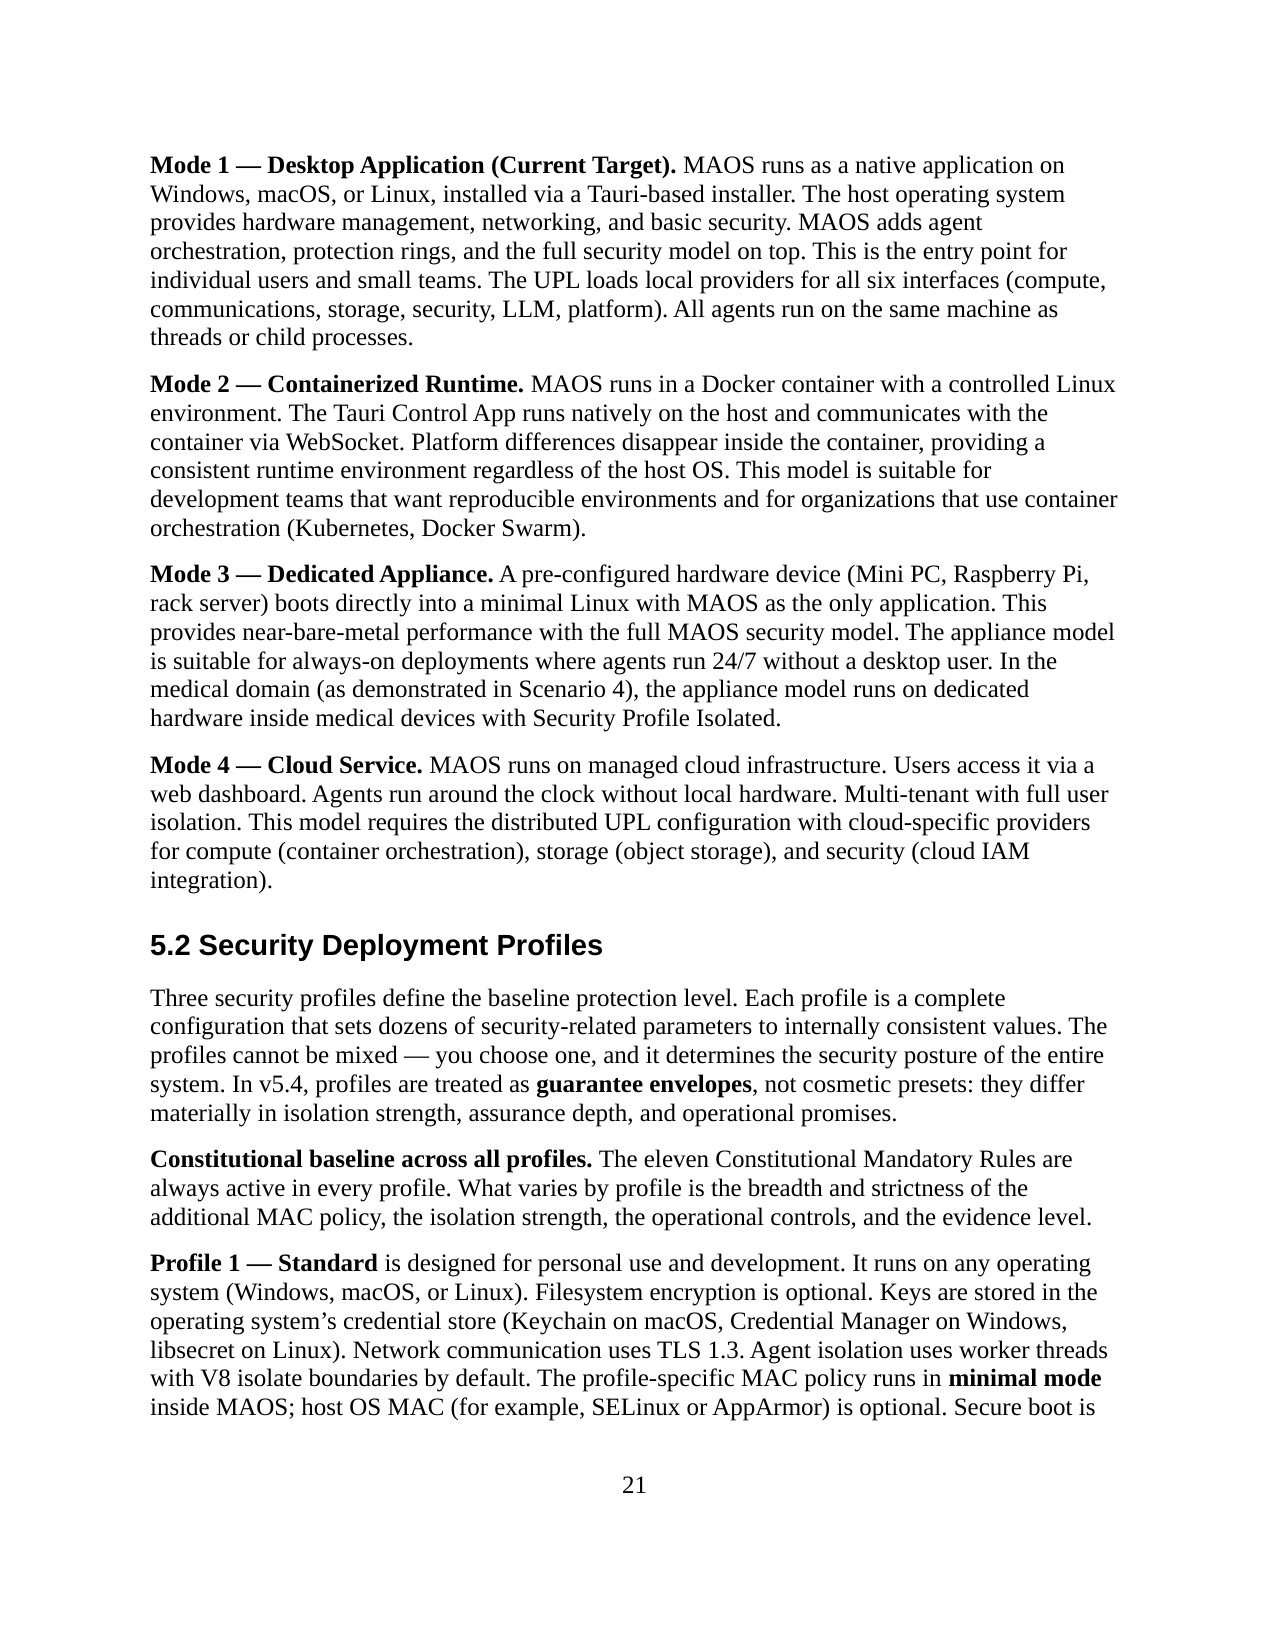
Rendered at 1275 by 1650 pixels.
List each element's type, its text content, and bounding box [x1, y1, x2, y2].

text Mode 4 — Cloud Service. MAOS runs on managed cloud infrastructure. Users access it via a web dashboard. Agents run around the clock without local hardware. Multi-tenant with full user isolation. This model requires the distributed UPL configuration with cloud-specific providers for compute (container orchestration), storage (object storage), and security (cloud IAM integration). [150, 750, 1125, 894]
text Mode 2 — Containerized Runtime. MAOS runs in a Docker container with a controlled Linux environment. The Tauri Control App runs natively on the host and communicates with the container via WebSocket. Platform differences disappear inside the container, providing a consistent runtime environment regardless of the host OS. This model is suitable for development teams that want reproducible environments and for organizations that use container orchestration (Kubernetes, Docker Swarm). [150, 369, 1125, 542]
text Mode 3 — Dedicated Appliance. A pre-configured hardware device (Mini PC, Raspberry Pi, rack server) boots directly into a minimal Linux with MAOS as the only application. This provides near-bare-metal performance with the full MAOS security model. The appliance model is suitable for always-on deployments where agents run 24/7 without a desktop user. In the medical domain (as demonstrated in Scenario 4), the appliance model runs on dedicated hardware inside medical devices with Security Profile Isolated. [150, 559, 1125, 732]
text Three security profiles define the baseline protection level. Each profile is a complete configuration that sets dozens of security-related parameters to internally consistent values. The profiles cannot be mixed — you choose one, and it determines the security posture of the entire system. In v5.4, profiles are treated as guarantee envelopes, not cosmetic presets: they differ materially in isolation strength, assurance depth, and operational promises. [150, 983, 1125, 1126]
subtitle 5.2 Security Deployment Profiles [150, 928, 1125, 961]
text Profile 1 — Standard is designed for personal use and development. It runs on any operating system (Windows, macOS, or Linux). Filesystem encryption is optional. Keys are stored in the operating system’s credential store (Keychain on macOS, Credential Manager on Windows, libsecret on Linux). Network communication uses TLS 1.3. Agent isolation uses worker threads with V8 isolate boundaries by default. The profile-specific MAC policy runs in minimal mode inside MAOS; host OS MAC (for example, SELinux or AppArmor) is optional. Secure boot is [150, 1248, 1125, 1421]
text Mode 1 — Desktop Application (Current Target). MAOS runs as a native application on Windows, macOS, or Linux, installed via a Tauri-based installer. The host operating system provides hardware management, networking, and basic security. MAOS adds agent orchestration, protection rings, and the full security model on top. This is the entry point for individual users and small teams. The UPL loads local providers for all six interfaces (compute, communications, storage, security, LLM, platform). All agents run on the same machine as threads or child processes. [150, 150, 1125, 351]
text Constitutional baseline across all profiles. The eleven Constitutional Mandatory Rules are always active in every profile. What varies by profile is the breadth and strictness of the additional MAC policy, the isolation strength, the operational controls, and the evidence level. [150, 1144, 1125, 1231]
